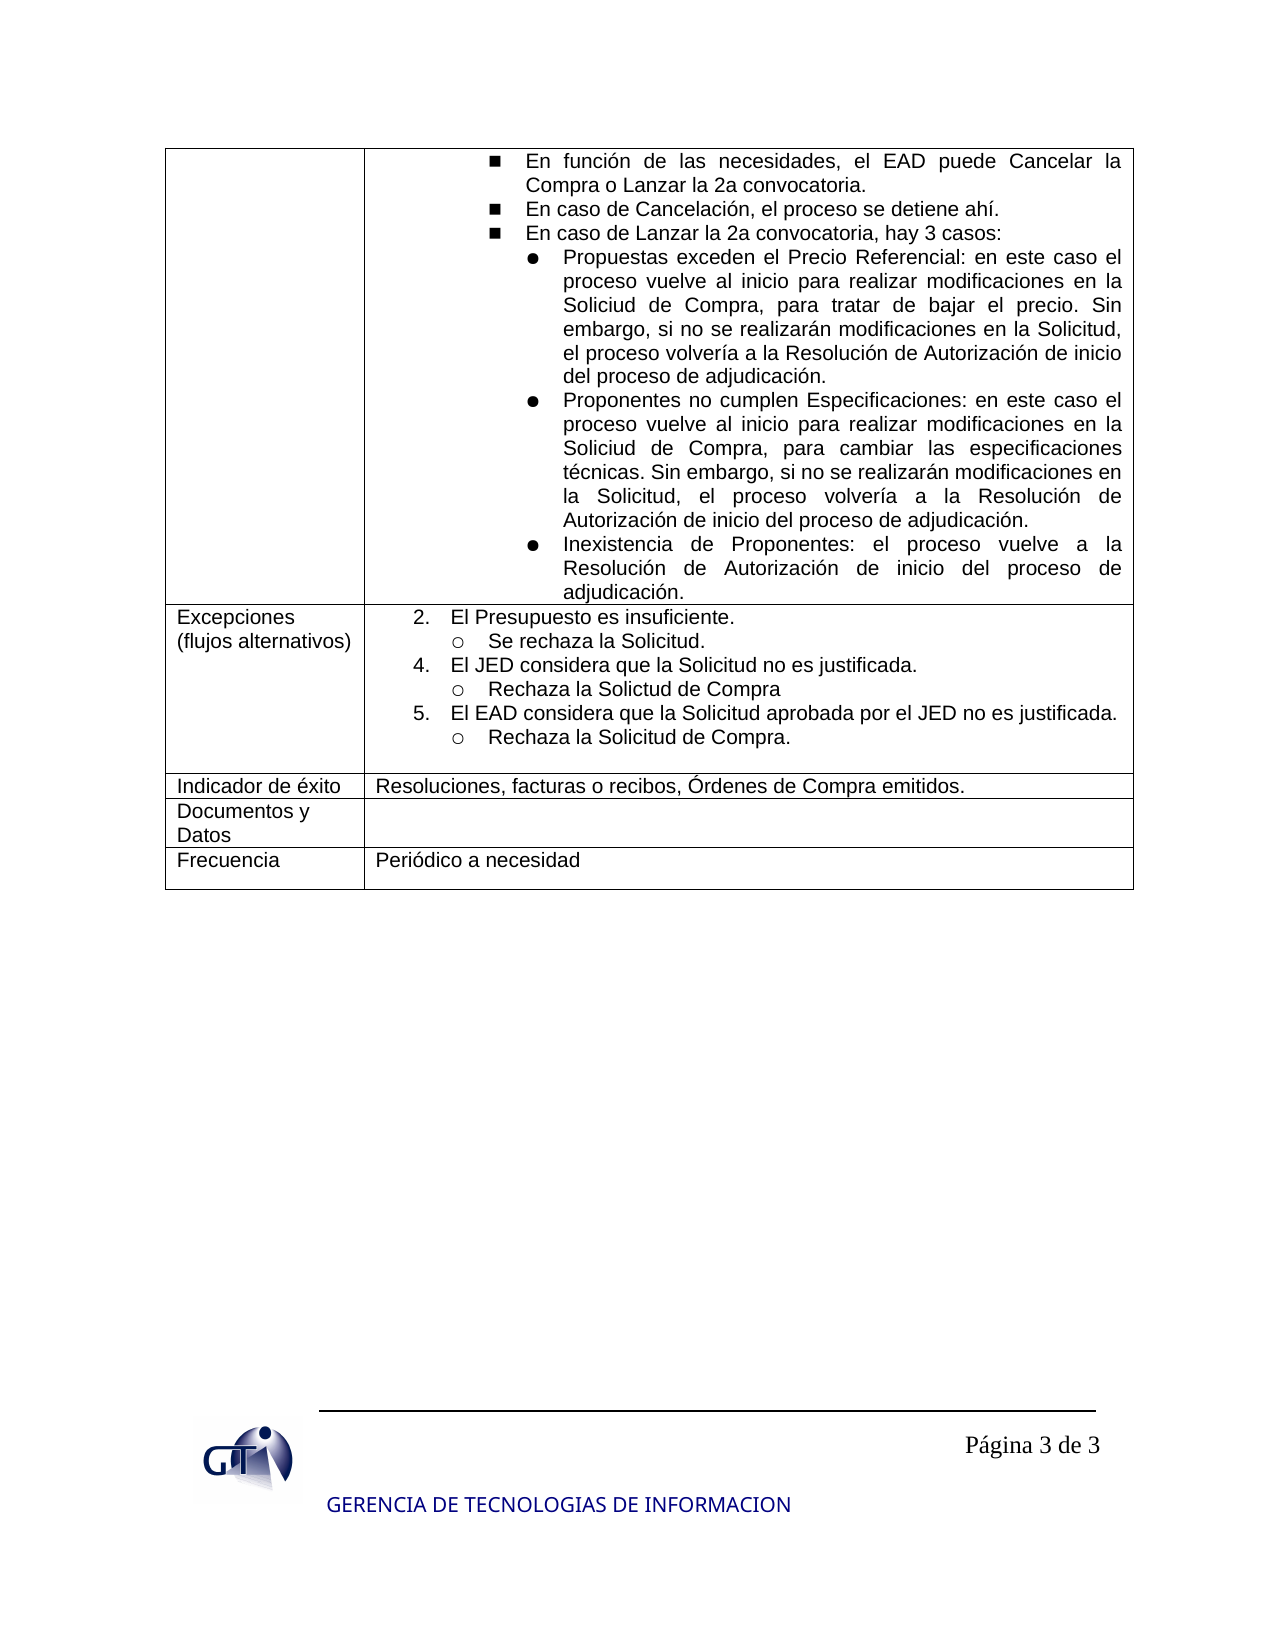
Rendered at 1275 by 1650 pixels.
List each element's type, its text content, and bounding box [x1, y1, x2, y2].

table_cell El SOL elabora una Solicitud de Compra especificando su código, cuenta, el material o servicio, las especificaciones técnicas y el precio referencial. El Sistema verifica si la partida presupuestaria tiene los fondos necesarios para cubrir con la Solicitud. El Sistema define el Tipo de Compra en base al precio referencial (en este caso 20.001 – 200.000 Bs.) El JED verifica si la Solicitud realizada es justificada por una necesidad y la aprueba. El RPA hace una revisión de la Solicitud aprobada por el JED y valida tal aprobación. Además define los componentes del Comité Calificador, donde estarán el EAD, el SOL y posiblemente otros Funcionarios. El RPA solicita la Resolución de Autorización al LEG. El LEG elabora la Resolución de Autorización, y la entrega al EAD para que este viabilize el proceso de compra. El EAD con la Resolución de Aprobación elabora el Documento Base de Contratación (DBC) y realiza la solicitud de Cotizaciones a distintos Proveedores. El LEG revisa y aprueba el DBC realizado por el EAD. El Sistema genera las Invitaciones y Pliegos, y las envía a los proveedores por correo electrónico. El EAD hace la publicación de la Solicitud de Compra en el SICOES. El EAD elabora el cronograma de las actividades previa (consultas escritas, reunión de aclaración) obligatoriamente, y en función de estas actividades podría realizar algunas modificaciones en la Solicitud de Compra. El EAD recibe a todos los Proponentes para la Reunión Aclaratoria, y se solicita la Resolución de Aprobación del DBC por el RPA. La SEC recibe las propuestas escritas de los Proveedores, registrando la fecha y hora de recepción. El COM recibe las Propuestas, y en presencia de los Proponentes se elabora el Acta de Apertura las cuáles serán entregadas a cada uno de ellos. El COM registra las Propuestas en el sistema, y genera el Cuadro Comparativo para realizar la Evalución de Propuestas. El COM realiza modificaciones en la Solicitud si es que el Proveedor ofrece un material distinto al solicitado pero que cumple con las mismas especificaciones. En base a toda la Evalución, el COM elabora su informe de Evalución y Justificación que será entregado al RPA. El RPA en función del Informe del COM hace una solicitud de Resolución de Adjudicación o de Declaratoria Desierta al LEG. El LEG elabora la Resolución solicitada y la entrega al EAD. El EAD recibe la Resolución, y dependiendo de si es de Adjudicación o Declaratoria Desierta realiza las siguientes tareas: Resolución de Adjudicación: Elabora las Cartas de Adjudicación y Agradecimientos para entregar a los Proveedores. Evalúa si es necesario un Contrato o una Orden de Compra, si es necesario el Contrato lo solicita al LEG, sino elabora la Orden. Define el tipo de Entrega: por paquete, tramos, items o total. Elabora el Plan de Pagos en función del Contrato o de la Orden de Compra, en el cual se especificará si se hará la retención del 7% cada mes como garantía. Si el Proveedor solicita anticipo, solicita a Tesorería el pago del anticipo. El SOL recibe los material o servicio y da su Conformidad de Recepción, para que el sistema genera la Solicitud de Pago a Tesorería. Resolución de Declaratoria Desierta: En función de las necesidades, el EAD puede Cancelar la Compra o Lanzar la 2a convocatoria. En caso de Cancelación, el proceso se detiene ahí. En caso de Lanzar la 2a convocatoria, hay 3 casos: Propuestas exceden el Precio Referencial: en este caso el proceso vuelve al inicio para realizar modificaciones en la Soliciud de Compra, para tratar de bajar el precio. Sin embargo, si no se realizarán modificaciones en la Solicitud, el proceso volvería a la Resolución de Autorización de inicio del proceso de adjudicación. Proponentes no cumplen Especificaciones: en este caso el proceso vuelve al inicio para realizar modificaciones en la Soliciud de Compra, para cambiar las especificaciones técnicas. Sin embargo, si no se realizarán modificaciones en la Solicitud, el proceso volvería a la Resolución de Autorización de inicio del proceso de adjudicación. Inexistencia de Proponentes: el proceso vuelve a la Resolución de Autorización de inicio del proceso de adjudicación. [365, 149, 1133, 604]
table_cell Indicador de éxito [166, 774, 364, 798]
table_cell Resoluciones, facturas o recibos, Órdenes de Compra emitidos. [365, 774, 1133, 798]
table_cell El Presupuesto es insuficiente. Se rechaza la Solicitud. El JED considera que la Solicitud no es justificada. Rechaza la Solictud de Compra El EAD considera que la Solicitud aprobada por el JED no es justificada. Rechaza la Solicitud de Compra. [365, 605, 1133, 773]
table_cell Frecuencia [166, 848, 364, 889]
table_cell Documentos y Datos [166, 799, 364, 847]
table_cell Periódico a necesidad [365, 848, 1133, 889]
table_cell [365, 799, 1133, 847]
table_cell Excepciones (flujos alternativos) [166, 605, 364, 773]
table_cell [166, 149, 364, 604]
picture [193, 1415, 303, 1504]
